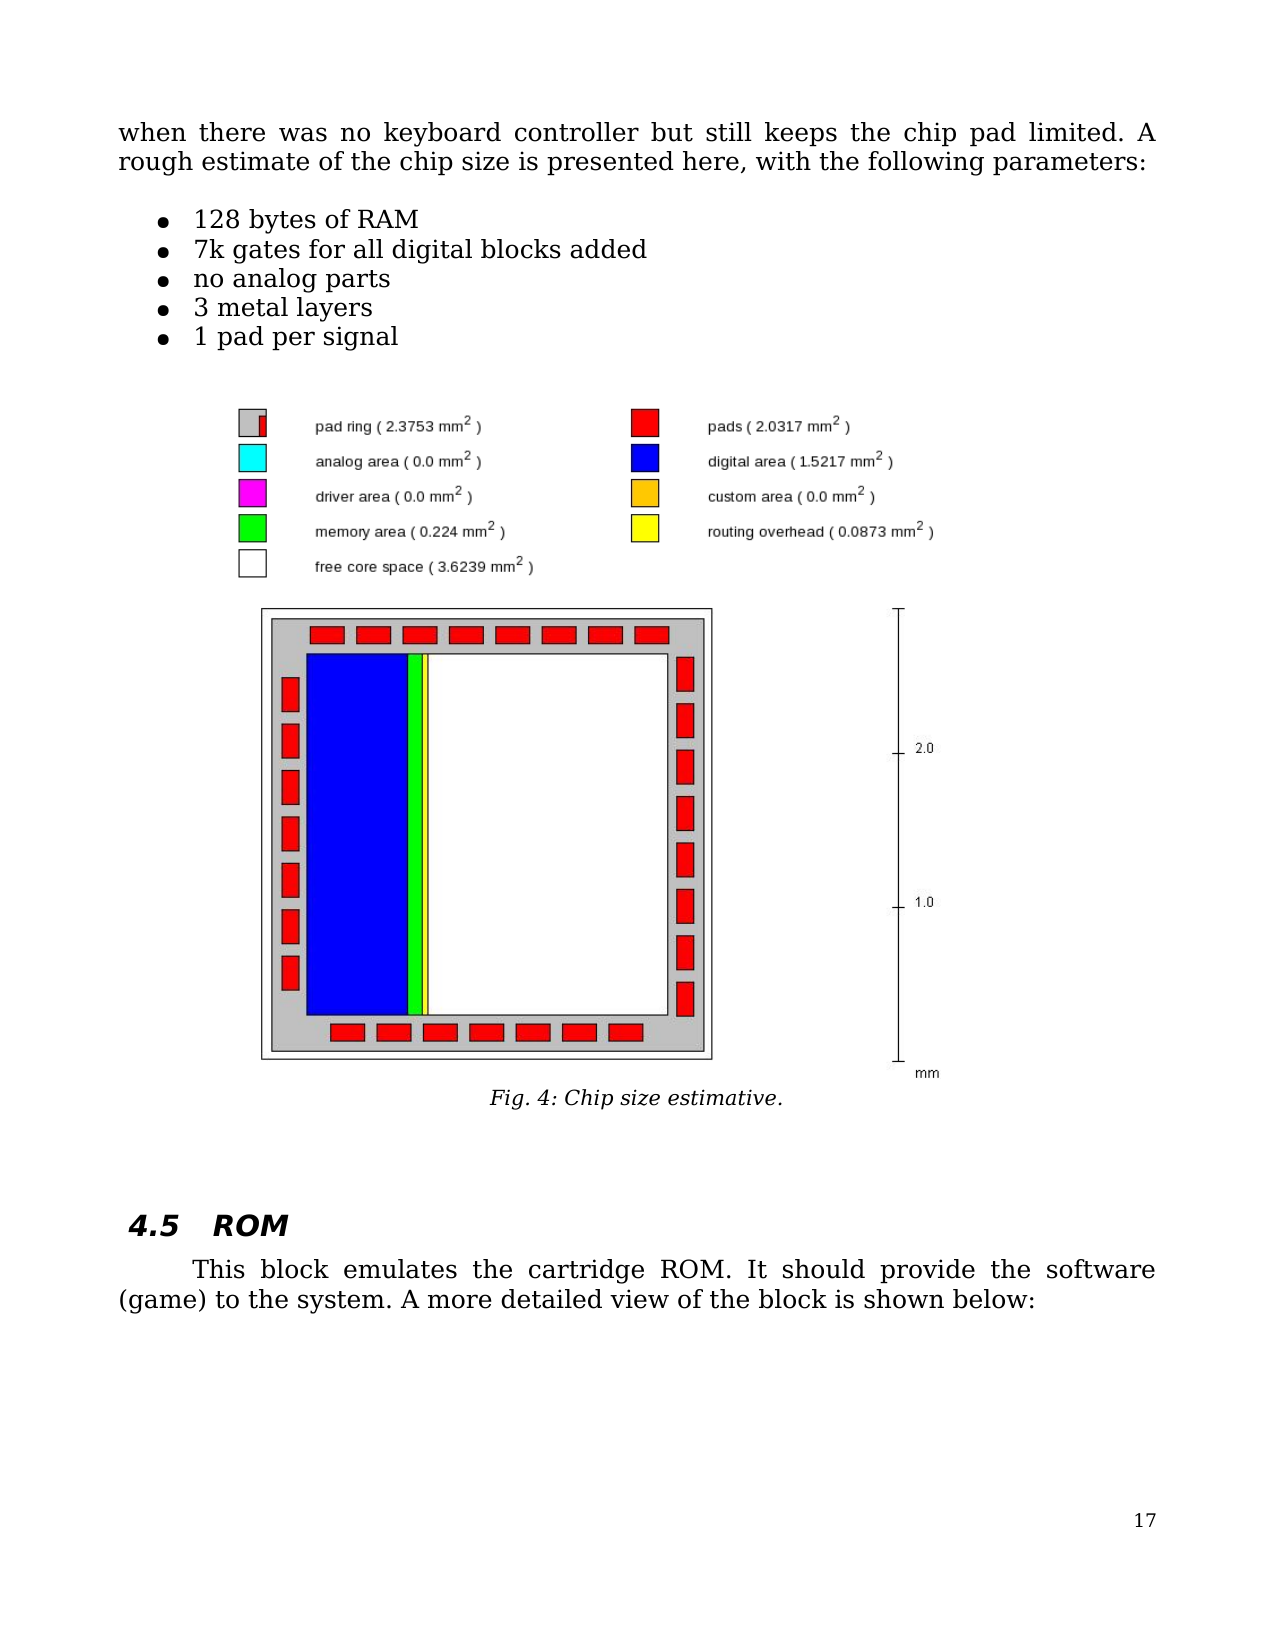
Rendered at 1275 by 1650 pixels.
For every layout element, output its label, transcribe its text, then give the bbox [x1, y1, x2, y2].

list 7k gates for all digital blocks added [156, 235, 1157, 264]
text Fig. 4: Chip size estimative. [225, 393, 1050, 1110]
list 3 metal layers [156, 293, 1157, 322]
list 1 pad per signal [156, 322, 1157, 351]
subtitle ROM [118, 1209, 1157, 1243]
text This block emulates the cartridge ROM. It should provide the software (game) to the system. A more detailed view of the block is shown below: [118, 1256, 1157, 1314]
picture [225, 393, 976, 1087]
list 128 bytes of RAM [156, 206, 1157, 235]
list no analog parts [156, 264, 1157, 293]
text when there was no keyboard controller but still keeps the chip pad limited. A rough estimate of the chip size is presented here, with the following parameters: [118, 118, 1157, 176]
